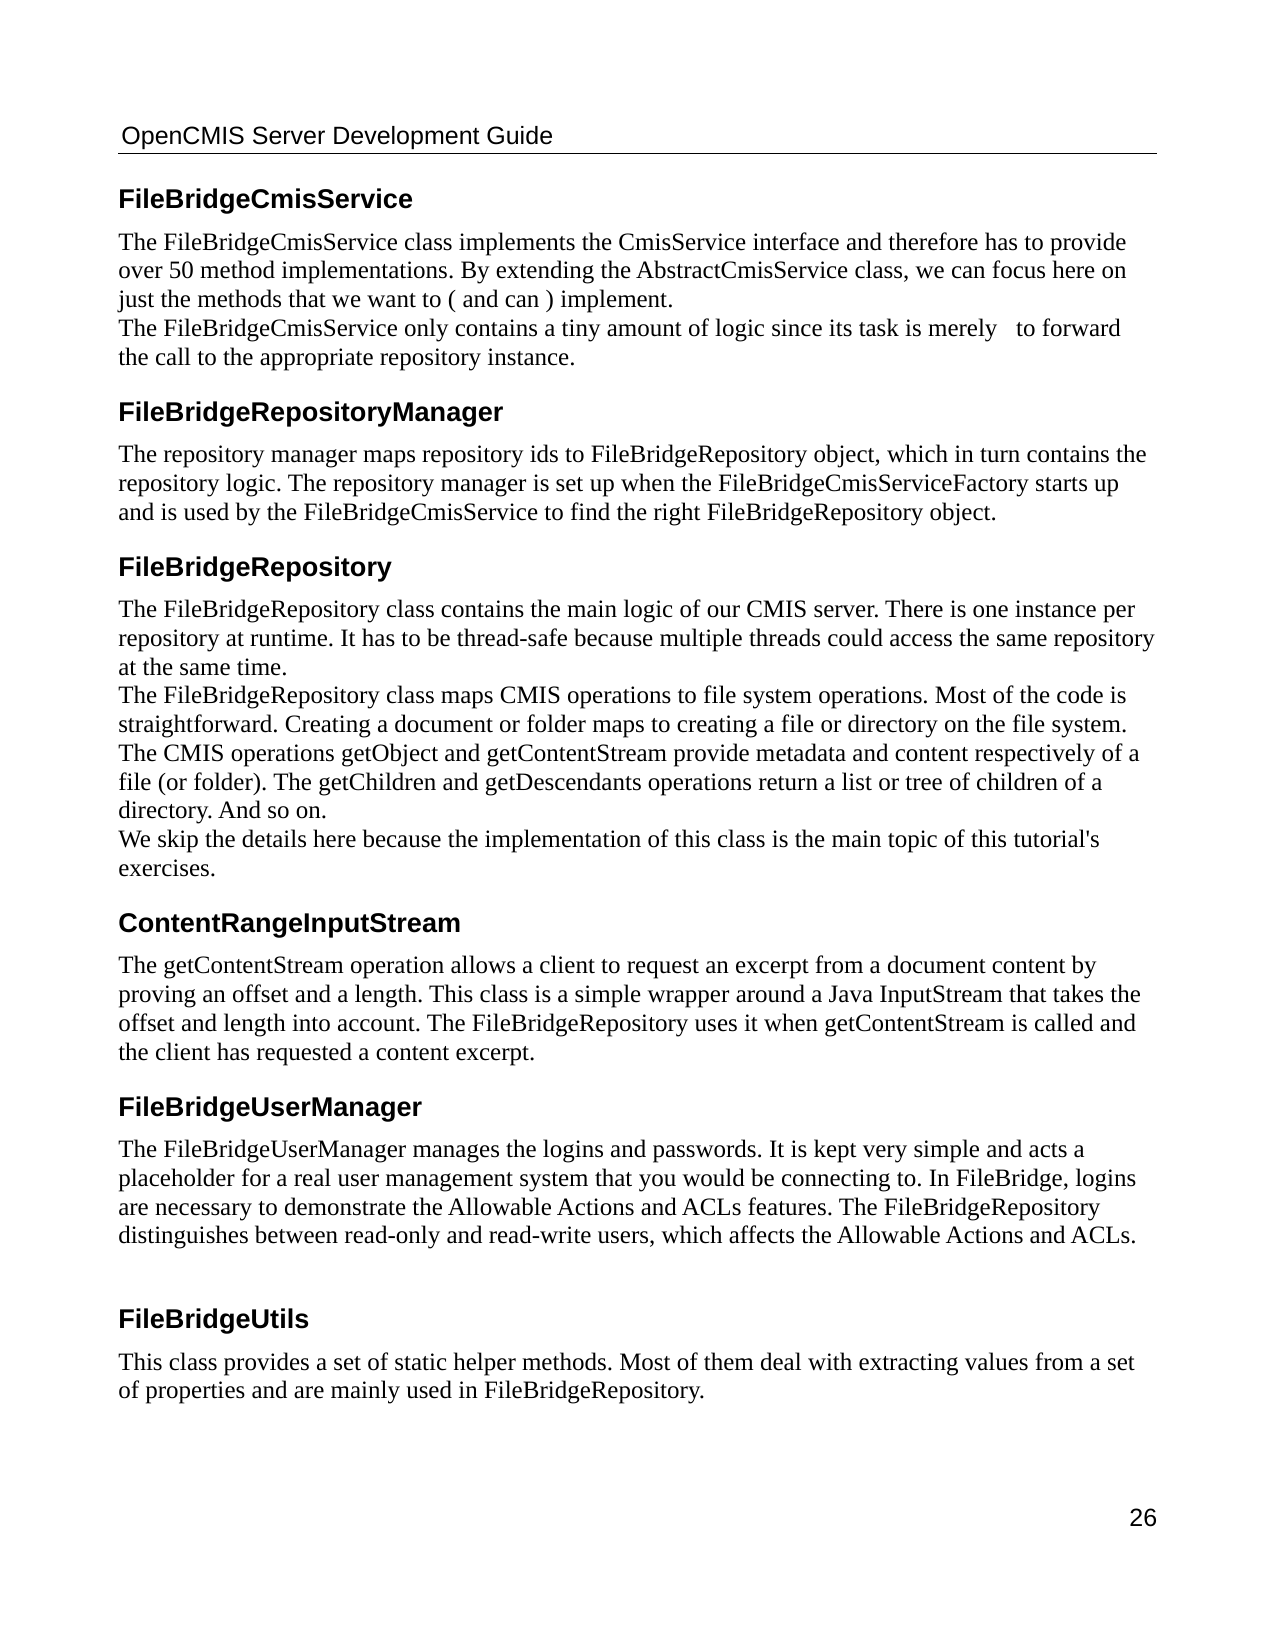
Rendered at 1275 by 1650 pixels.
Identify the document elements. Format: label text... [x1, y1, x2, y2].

text The FileBridgeCmisService only contains a tiny amount of logic since its task is merely to forward the call to the appropriate repository instance. [118, 313, 1157, 371]
text The FileBridgeCmisService class implements the CmisService interface and therefore has to provide over 50 method implementations. By extending the AbstractCmisService class, we can focus here on just the methods that we want to ( and can ) implement. [118, 227, 1157, 313]
text This class provides a set of static helper methods. Most of them deal with extracting values from a set of properties and are mainly used in FileBridgeRepository. [118, 1347, 1157, 1404]
text The FileBridgeRepository class contains the main logic of our CMIS server. There is one instance per repository at runtime. It has to be thread-safe because multiple threads could access the same repository at the same time. [118, 594, 1157, 681]
text The repository manager maps repository ids to FileBridgeRepository object, which in turn contains the repository logic. The repository manager is set up when the FileBridgeCmisServiceFactory starts up and is used by the FileBridgeCmisService to find the right FileBridgeRepository object. [118, 439, 1157, 526]
text The getContentStream operation allows a client to request an excerpt from a document content by proving an offset and a length. This class is a simple wrapper around a Java InputStream that takes the offset and length into account. The FileBridgeRepository uses it when getContentStream is called and the client has requested a content excerpt. [118, 951, 1157, 1066]
subtitle FileBridgeUserManager [118, 1091, 1157, 1122]
subtitle FileBridgeCmisService [118, 183, 1157, 214]
text The FileBridgeUserManager manages the logins and passwords. It is kept very simple and acts a placeholder for a real user management system that you would be connecting to. In FileBridge, logins are necessary to demonstrate the Allowable Actions and ACLs features. The FileBridgeRepository distinguishes between read-only and read-write users, which affects the Allowable Actions and ACLs. [118, 1134, 1157, 1249]
subtitle FileBridgeUtils [118, 1303, 1157, 1334]
subtitle ContentRangeInputStream [118, 907, 1157, 938]
text The FileBridgeRepository class maps CMIS operations to file system operations. Most of the code is straightforward. Creating a document or folder maps to creating a file or directory on the file system. The CMIS operations getObject and getContentStream provide metadata and content respectively of a file (or folder). The getChildren and getDescendants operations return a list or tree of children of a directory. And so on. [118, 681, 1157, 824]
subtitle FileBridgeRepositoryManager [118, 396, 1157, 427]
subtitle FileBridgeRepository [118, 551, 1157, 582]
text We skip the details here because the implementation of this class is the main topic of this tutorial's exercises. [118, 824, 1157, 882]
